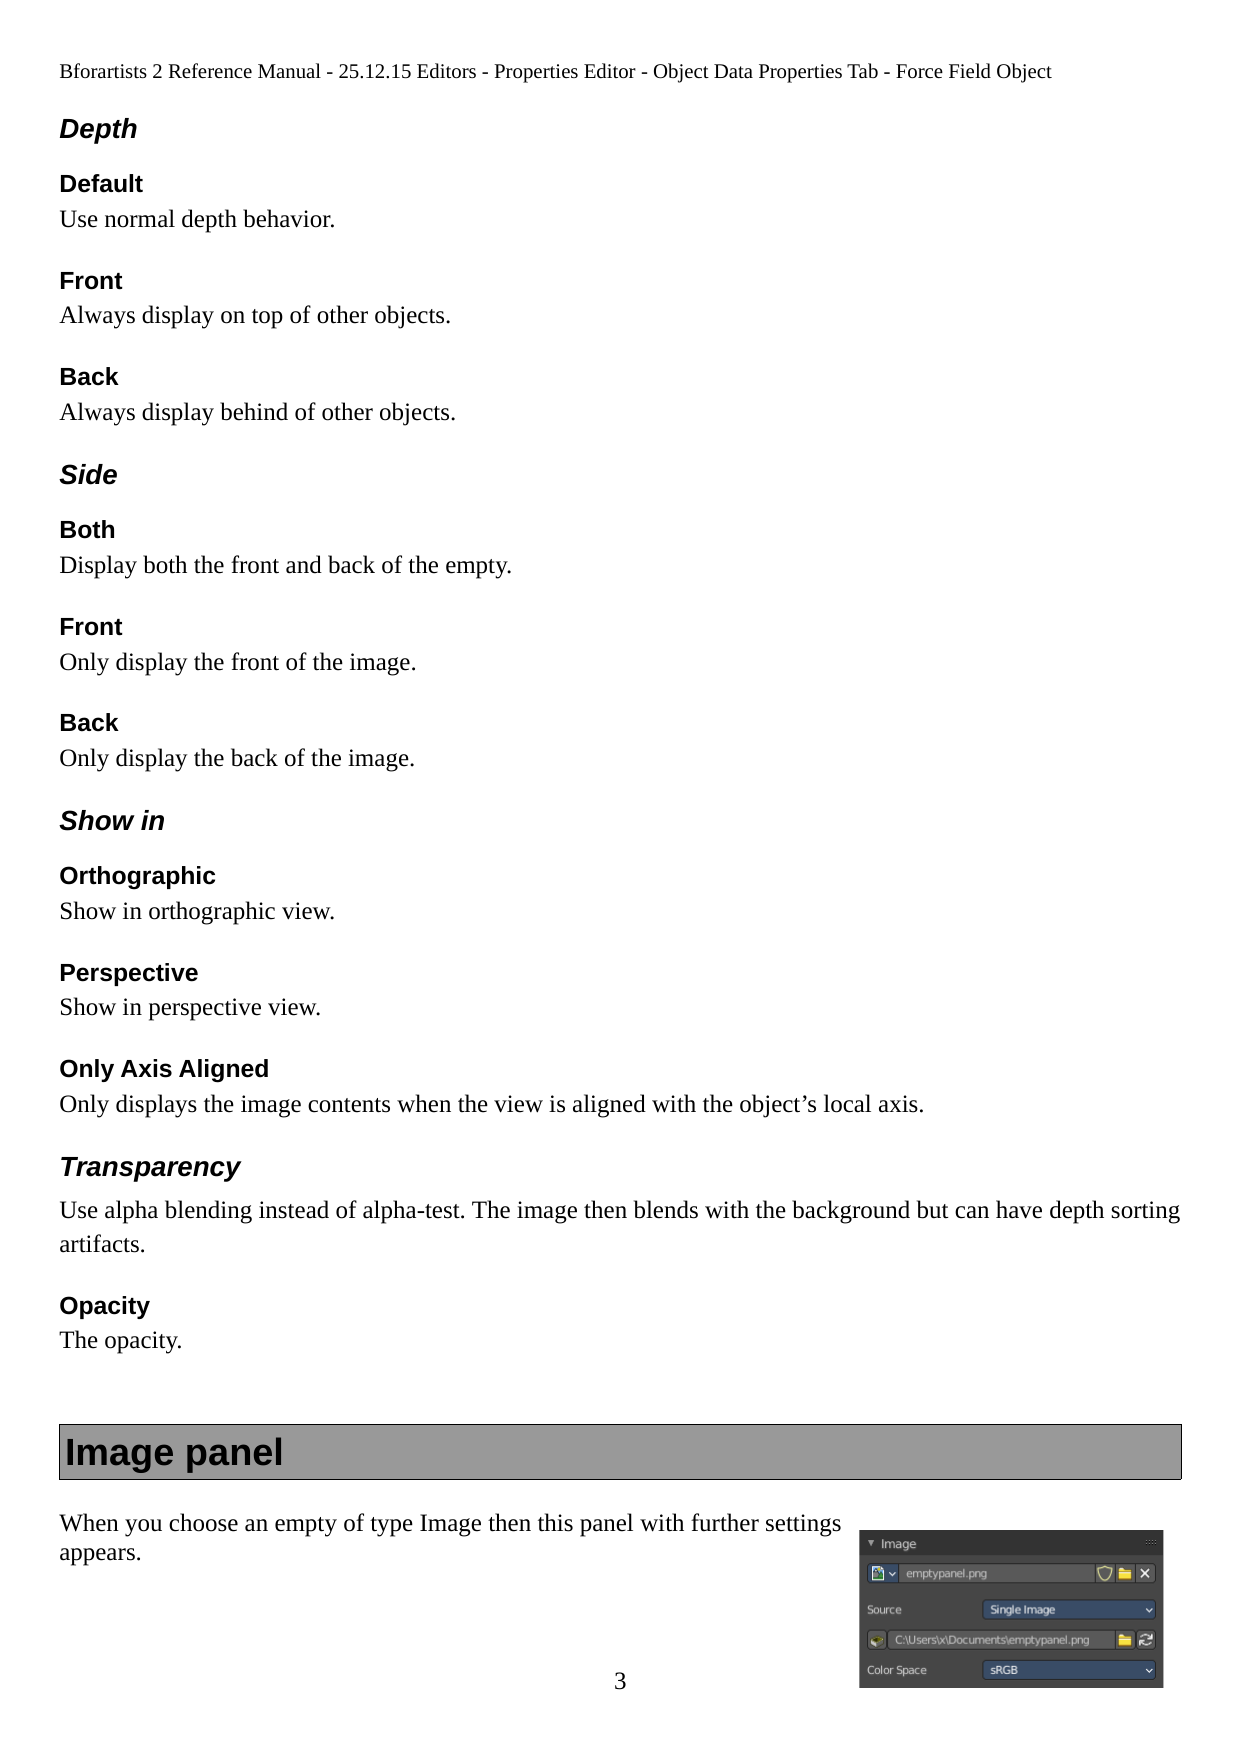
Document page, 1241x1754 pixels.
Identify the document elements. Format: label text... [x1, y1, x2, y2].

text Show in orthographic view. [59, 896, 1181, 925]
text Only display the back of the image. [59, 743, 1181, 772]
subtitle Front [59, 612, 1181, 640]
subtitle Default [59, 169, 1181, 198]
picture [859, 1530, 1164, 1688]
table_header Image panel [60, 1425, 1181, 1479]
subtitle Back [59, 362, 1181, 391]
subtitle Orthographic [59, 861, 1181, 890]
text Only displays the image contents when the view is aligned with the object’s local axis. [59, 1089, 1181, 1118]
text Use normal depth behavior. [59, 204, 1181, 233]
subtitle Show in [59, 804, 1181, 836]
text Show in perspective view. [59, 992, 1181, 1021]
subtitle Only Axis Aligned [59, 1054, 1181, 1083]
text Always display on top of other objects. [59, 301, 1181, 329]
subtitle Depth [59, 113, 1181, 144]
text When you choose an empty of type Image then this panel with further settings appears. [59, 1508, 1181, 1565]
text Only display the front of the image. [59, 647, 1181, 675]
text Display both the front and back of the empty. [59, 550, 1181, 579]
text The opacity. [59, 1326, 1181, 1354]
subtitle Back [59, 708, 1181, 737]
subtitle Both [59, 515, 1181, 544]
subtitle Opacity [59, 1291, 1181, 1319]
text Always display behind of other objects. [59, 397, 1181, 426]
subtitle Side [59, 458, 1181, 490]
subtitle Perspective [59, 958, 1181, 986]
subtitle Front [59, 266, 1181, 294]
subtitle Transparency [59, 1150, 1181, 1182]
text Use alpha blending instead of alpha-test. The image then blends with the background but can have depth sorting artifacts. [59, 1195, 1181, 1258]
